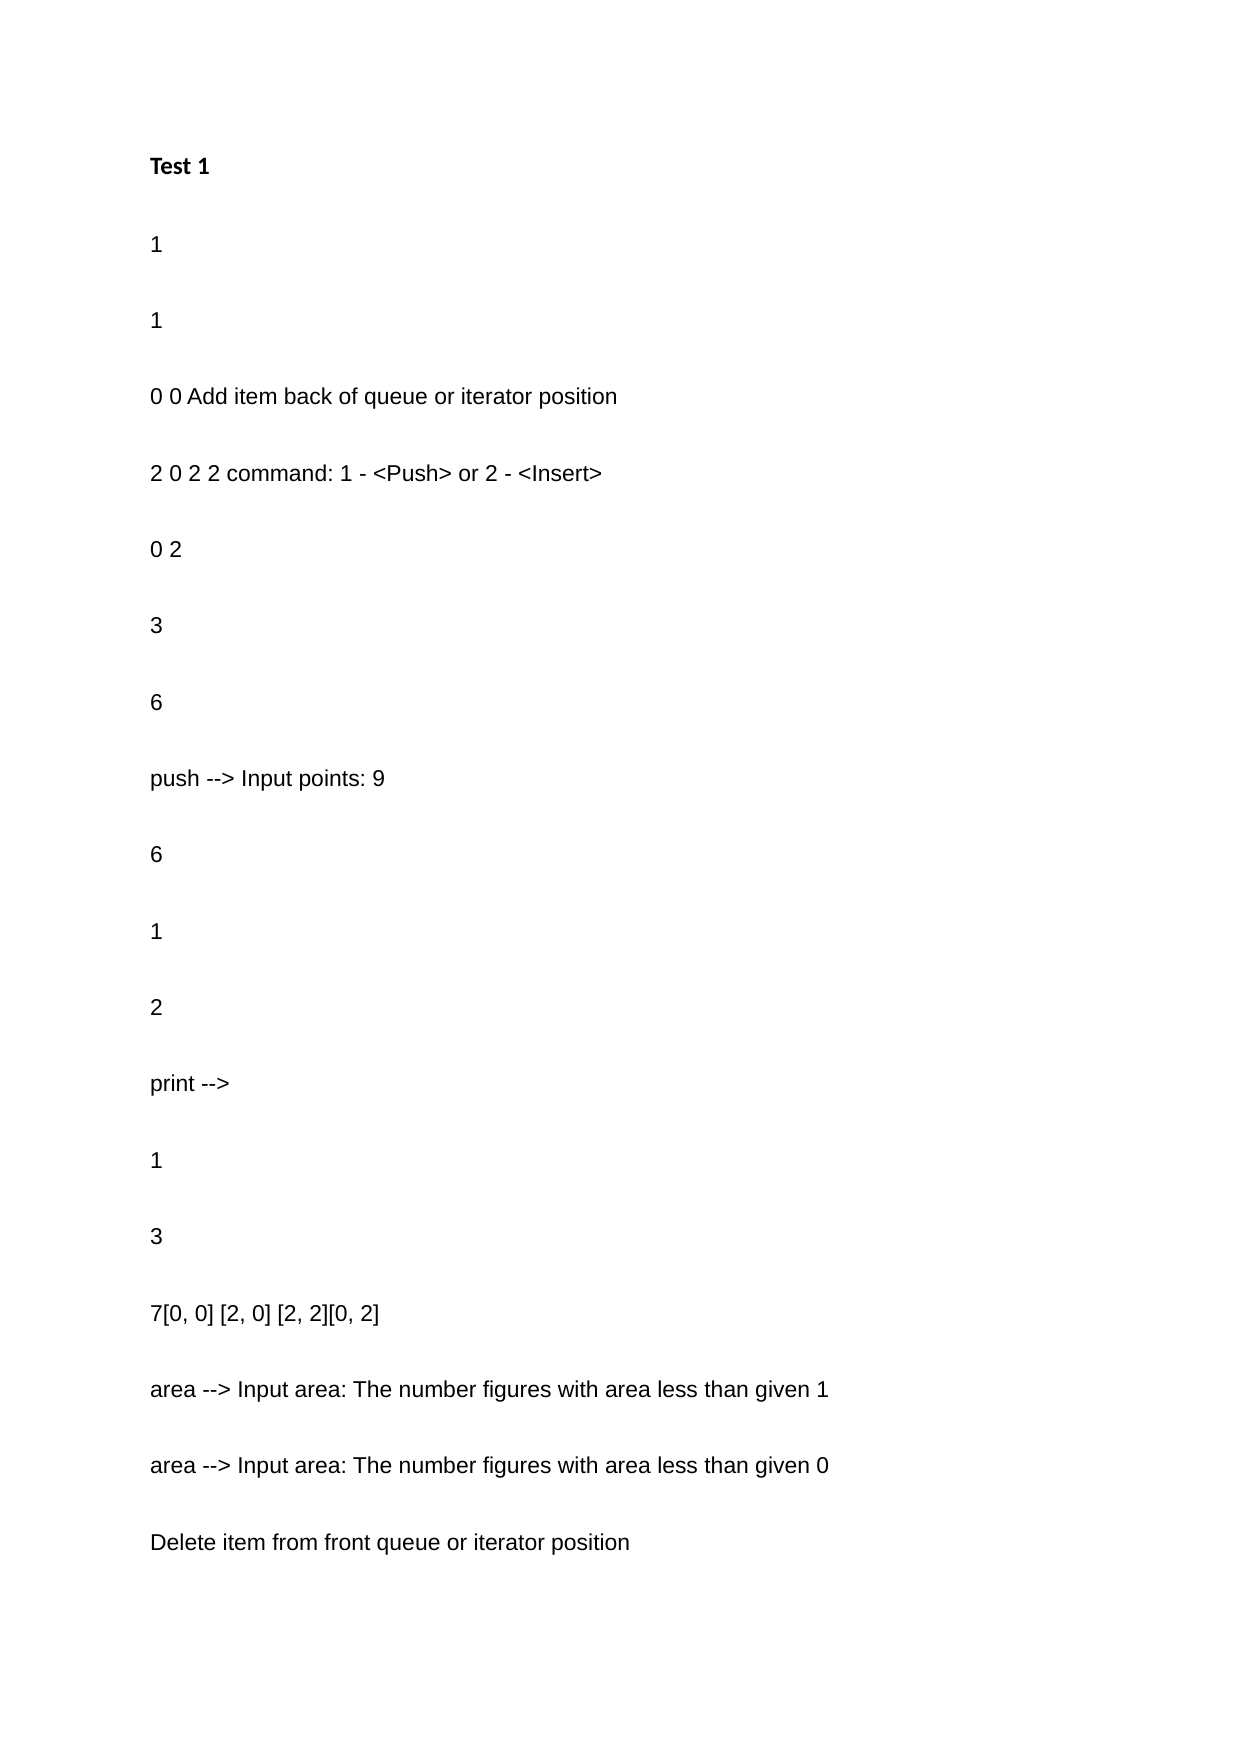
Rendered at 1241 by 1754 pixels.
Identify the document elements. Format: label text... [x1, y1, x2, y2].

text 6 [150, 689, 1090, 715]
text 7[0, 0] [2, 0] [2, 2][0, 2] [150, 1299, 1090, 1326]
text 1 [150, 1147, 1090, 1173]
text Delete item from front queue or iterator position [150, 1528, 1090, 1555]
text 0 2 [150, 536, 1090, 562]
text 3 [150, 612, 1090, 639]
text 3 [150, 1223, 1090, 1249]
text 0 0 Add item back of queue or iterator position [150, 383, 1090, 409]
text area --> Input area: The number figures with area less than given 1 [150, 1376, 1090, 1402]
text 6 [150, 841, 1090, 868]
text push --> Input points: 9 [150, 765, 1090, 791]
text area --> Input area: The number figures with area less than given 0 [150, 1452, 1090, 1478]
text 2 [150, 994, 1090, 1020]
text 1 [150, 231, 1090, 257]
text 1 [150, 307, 1090, 333]
text print --> [150, 1070, 1090, 1097]
text 1 [150, 918, 1090, 944]
text Test 1 [150, 150, 1090, 181]
text 2 0 2 2 command: 1 - <Push> or 2 - <Insert> [150, 459, 1090, 486]
